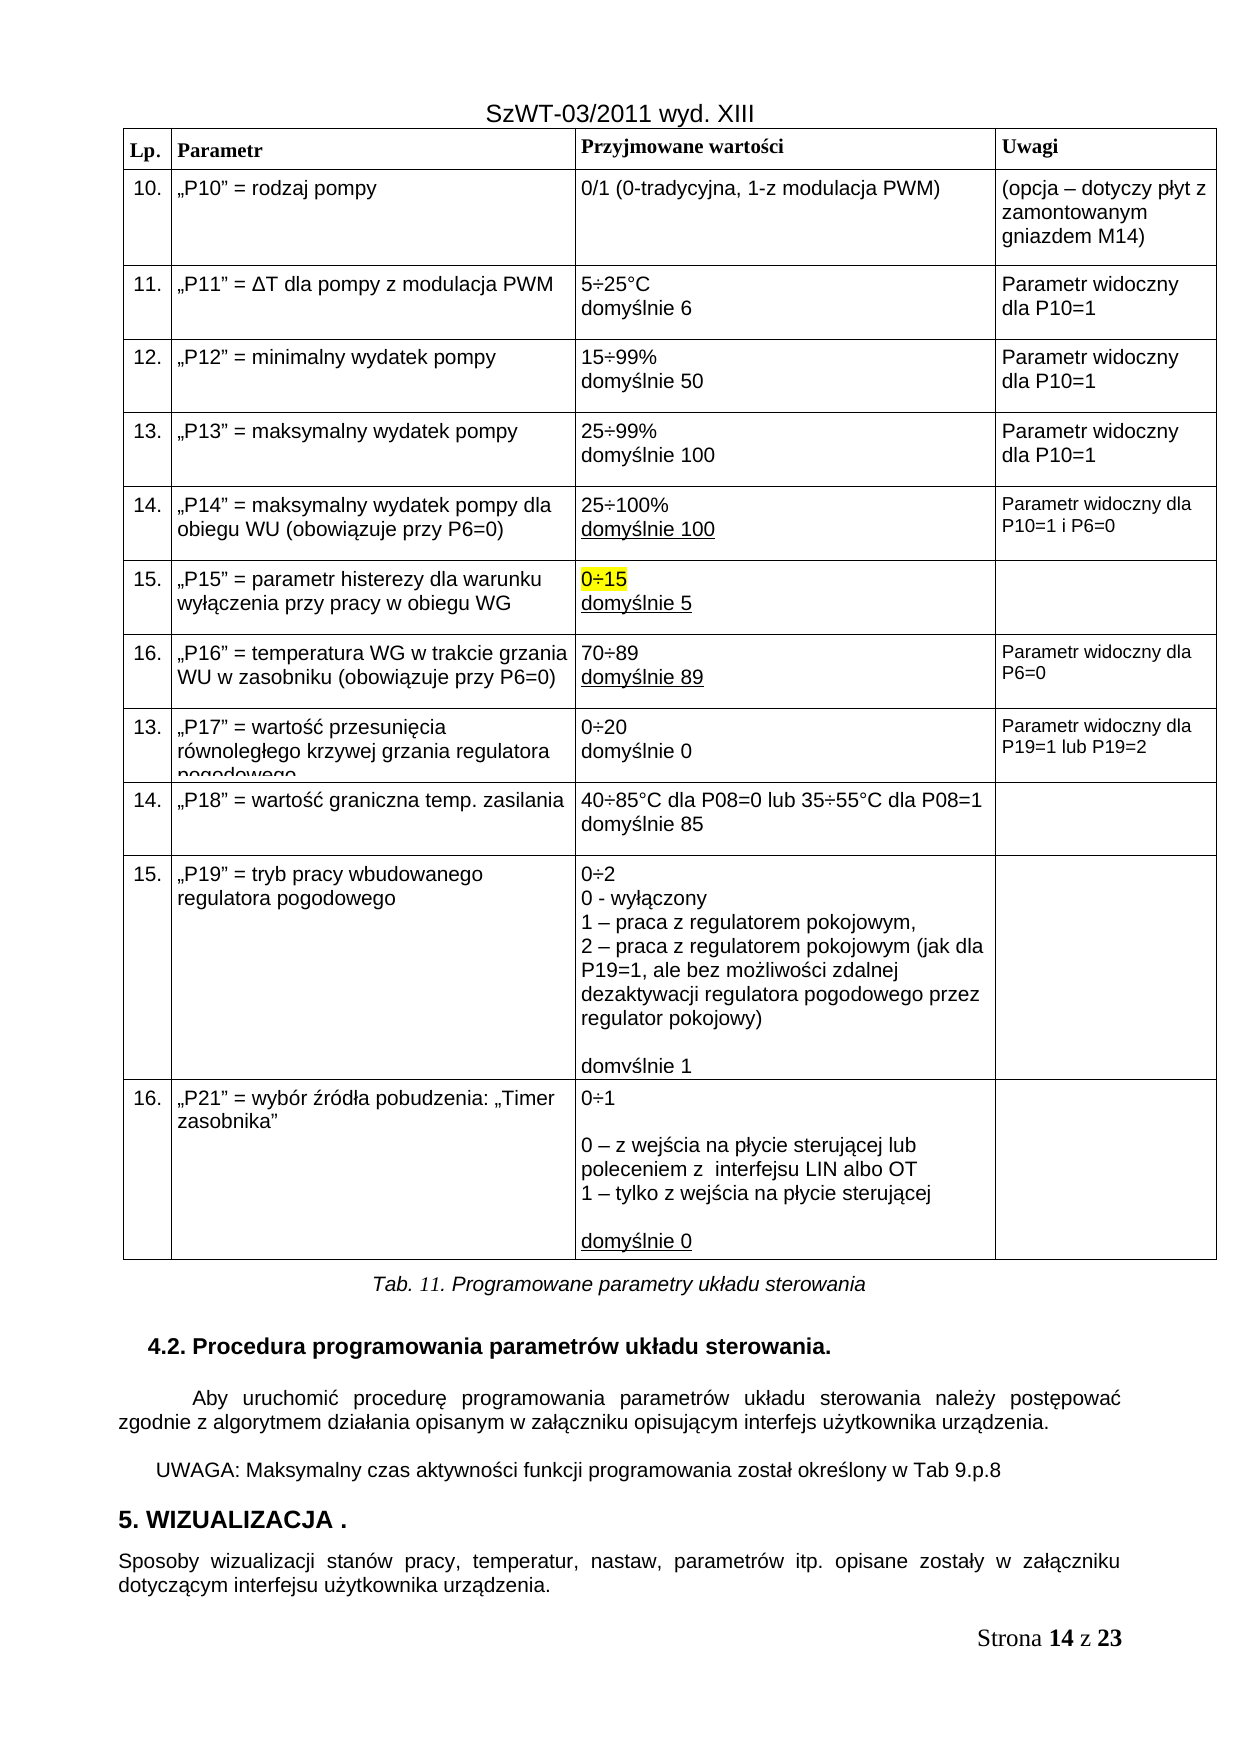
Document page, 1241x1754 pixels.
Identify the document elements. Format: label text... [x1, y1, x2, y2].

table_cell 14. [124, 783, 171, 855]
table_cell 0÷20 domyślnie 0 [576, 709, 995, 782]
table_cell Parametr widoczny dla P10=1 [996, 340, 1216, 412]
table_cell „P14” = maksymalny wydatek pompy dla obiegu WU (obowiązuje przy P6=0) [172, 487, 575, 560]
table_cell (opcja – dotyczy płyt z zamontowanym gniazdem M14) [996, 170, 1216, 264]
table_cell „P19” = tryb pracy wbudowanego regulatora pogodowego [172, 856, 575, 1079]
table_cell 16. [124, 635, 171, 708]
table_cell [996, 856, 1216, 1079]
table_cell 13. [124, 413, 171, 486]
table_cell „P21” = wybór źródła pobudzenia: „Timer zasobnika” [172, 1080, 575, 1259]
table_cell 40÷85°C dla P08=0 lub 35÷55°C dla P08=1 domyślnie 85 [576, 783, 995, 855]
table_cell 5÷25°C domyślnie 6 [576, 266, 995, 338]
table_cell „P12” = minimalny wydatek pompy [172, 340, 575, 412]
table_cell 15. [124, 856, 171, 1079]
table_cell „P17” = wartość przesunięcia równoległego krzywej grzania regulatora pogodowego [172, 709, 575, 782]
table_cell Parametr widoczny dla P6=0 [996, 635, 1216, 708]
table_cell 25÷99% domyślnie 100 [576, 413, 995, 486]
table_header Parametr [172, 129, 575, 169]
table_cell „P10” = rodzaj pompy [172, 170, 575, 264]
table_cell 0÷1 0 – z wejścia na płycie sterującej lub poleceniem z interfejsu LIN albo OT 1 – tylko z wejścia na płycie sterującej domyślnie 0 [576, 1080, 995, 1259]
table_cell 0/1 (0-tradycyjna, 1-z modulacja PWM) [576, 170, 995, 264]
text Aby uruchomić procedurę programowania parametrów układu sterowania należy postępować zgodnie z algorytmem działania opisanym w załączniku opisującym interfejs użytkownika urządzenia. [118, 1386, 1122, 1433]
table_cell [996, 783, 1216, 855]
table_cell „P13” = maksymalny wydatek pompy [172, 413, 575, 486]
table_cell „P11” = ΔT dla pompy z modulacja PWM [172, 266, 575, 338]
table_cell Parametr widoczny dla P10=1 i P6=0 [996, 487, 1216, 560]
table_cell Parametr widoczny dla P10=1 [996, 413, 1216, 486]
subtitle 4.2. Procedura programowania parametrów układu sterowania. [148, 1333, 1122, 1359]
table_cell 16. [124, 1080, 171, 1259]
subtitle 5. Wizualizacja . [118, 1505, 1122, 1534]
table_cell „P16” = temperatura WG w trakcie grzania WU w zasobniku (obowiązuje przy P6=0) [172, 635, 575, 708]
table_cell 25÷100% domyślnie 100 [576, 487, 995, 560]
table_cell 0÷2 0 - wyłączony 1 – praca z regulatorem pokojowym, 2 – praca z regulatorem pokojowym (jak dla P19=1, ale bez możliwości zdalnej dezaktywacji regulatora pogodowego przez regulator pokojowy) domyślnie 1 [576, 856, 995, 1079]
table_cell Parametr widoczny dla P19=1 lub P19=2 [996, 709, 1216, 782]
table_header Uwagi [996, 129, 1216, 169]
text Tab. 11. Programowane parametry układu sterowania [118, 1272, 1122, 1296]
table_cell 10. [124, 170, 171, 264]
table_cell 11. [124, 266, 171, 338]
table_cell 14. [124, 487, 171, 560]
table_cell 15. [124, 561, 171, 634]
table_cell 13. [124, 709, 171, 782]
table_cell „P18” = wartość graniczna temp. zasilania [172, 783, 575, 855]
table_cell 15÷99% domyślnie 50 [576, 340, 995, 412]
table_cell 12. [124, 340, 171, 412]
table_cell [996, 561, 1216, 634]
table_cell Parametr widoczny dla P10=1 [996, 266, 1216, 338]
table_cell 0÷15 domyślnie 5 [576, 561, 995, 634]
table_header Przyjmowane wartości [576, 129, 995, 169]
table_cell [996, 1080, 1216, 1259]
text Sposoby wizualizacji stanów pracy, temperatur, nastaw, parametrów itp. opisane zostały w załączniku dotyczącym interfejsu użytkownika urządzenia. [118, 1548, 1122, 1596]
table_header Lp. [124, 129, 171, 169]
table_cell „P15” = parametr histerezy dla warunku wyłączenia przy pracy w obiegu WG [172, 561, 575, 634]
table_cell 70÷89 domyślnie 89 [576, 635, 995, 708]
text UWAGA: Maksymalny czas aktywności funkcji programowania został określony w Tab 9.p.8 [118, 1457, 1122, 1481]
